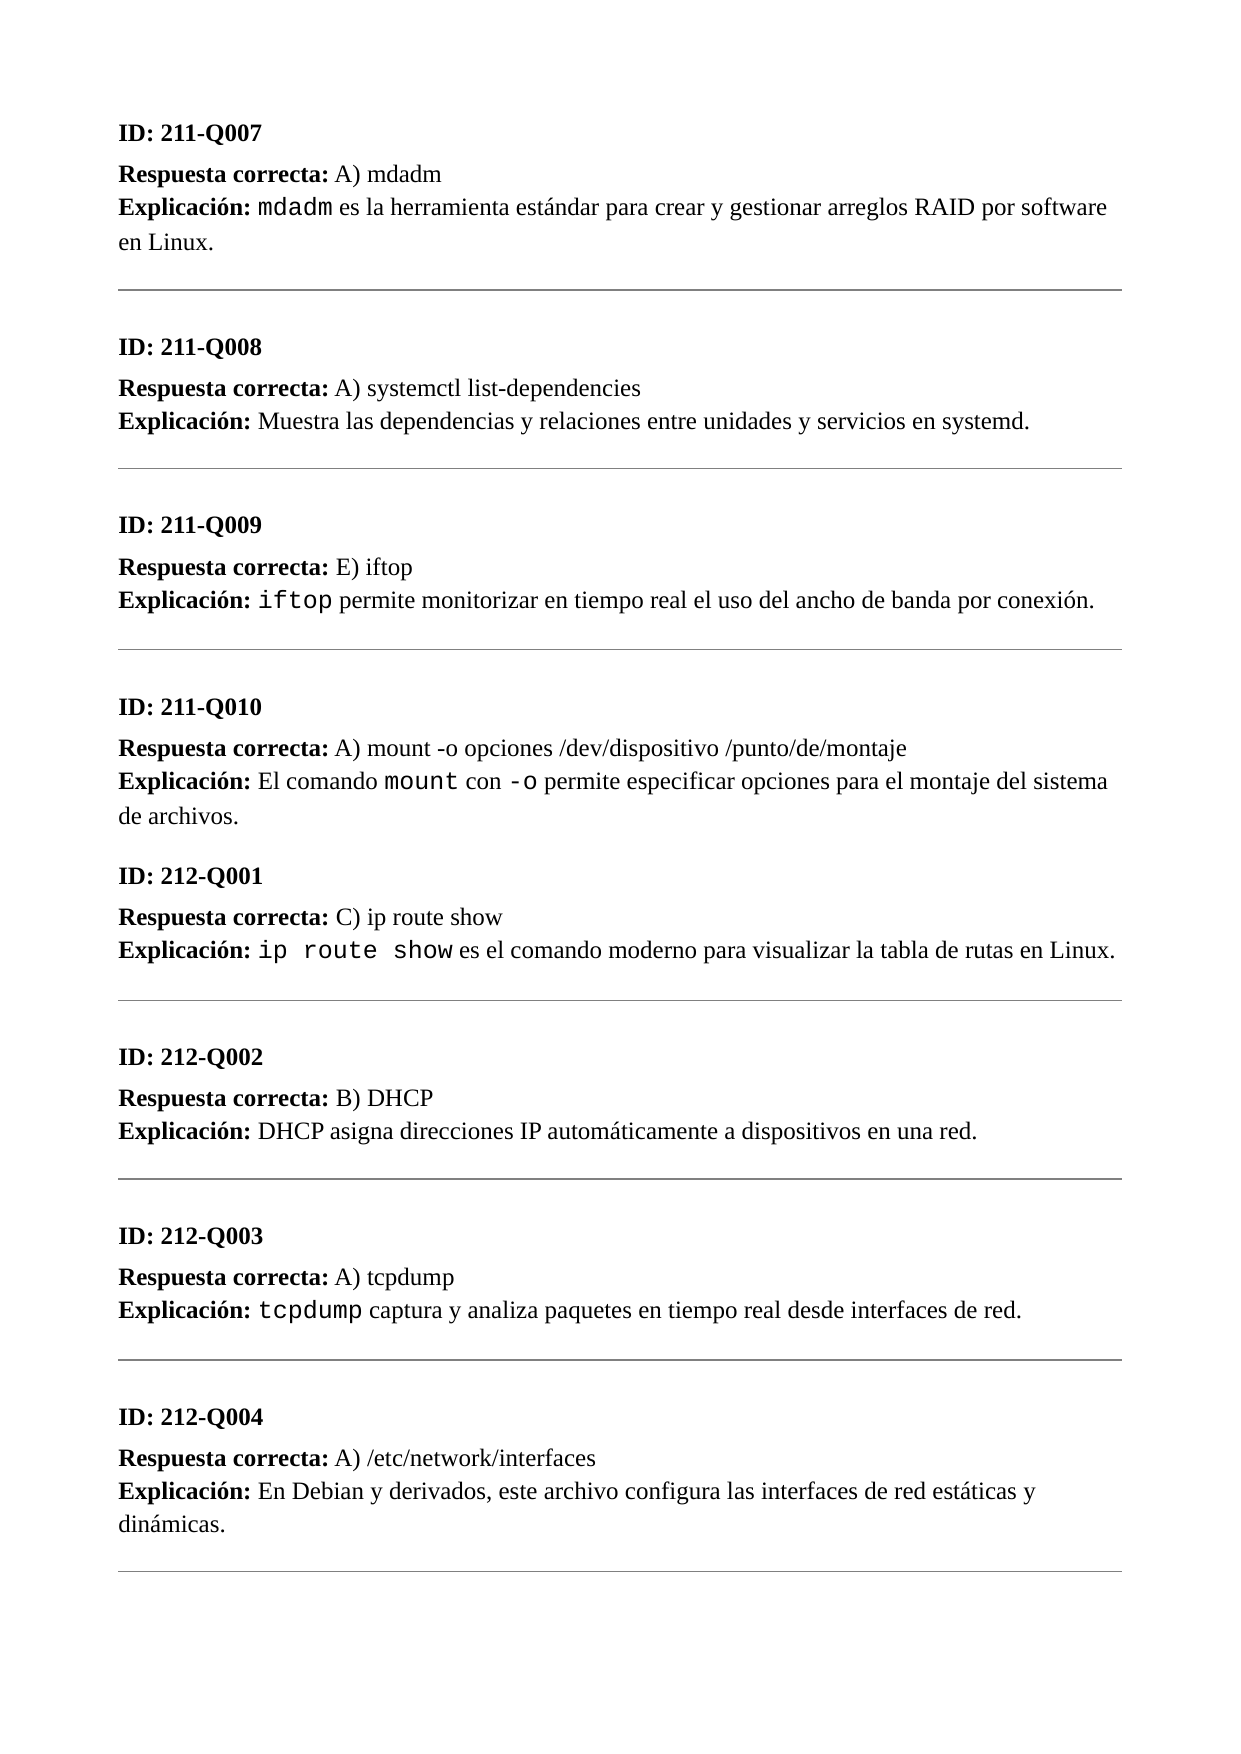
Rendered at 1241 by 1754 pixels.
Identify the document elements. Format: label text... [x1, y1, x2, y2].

text Respuesta correcta: B) DHCP Explicación: DHCP asigna direcciones IP automáticamente a dispositivos en una red. [118, 1083, 1122, 1145]
subtitle ID: 211-Q009 [118, 511, 1122, 539]
subtitle ID: 211-Q008 [118, 332, 1122, 361]
subtitle ID: 212-Q004 [118, 1402, 1122, 1431]
subtitle ID: 212-Q002 [118, 1042, 1122, 1071]
text Respuesta correcta: C) ip route show Explicación: ip route show es el comando moderno para visualizar la tabla de rutas en Linux. [118, 902, 1122, 966]
text Respuesta correcta: A) mount -o opciones /dev/dispositivo /punto/de/montaje Explicación: El comando mount con -o permite especificar opciones para el montaje del sistema de archivos. [118, 733, 1122, 830]
text Respuesta correcta: A) /etc/network/interfaces Explicación: En Debian y derivados, este archivo configura las interfaces de red estáticas y dinámicas. [118, 1443, 1122, 1538]
subtitle ID: 212-Q001 [118, 861, 1122, 890]
subtitle ID: 211-Q010 [118, 692, 1122, 720]
subtitle ID: 211-Q007 [118, 118, 1122, 147]
text Respuesta correcta: A) mdadm Explicación: mdadm es la herramienta estándar para crear y gestionar arreglos RAID por software en Linux. [118, 159, 1122, 256]
text Respuesta correcta: A) tcpdump Explicación: tcpdump captura y analiza paquetes en tiempo real desde interfaces de red. [118, 1262, 1122, 1326]
text Respuesta correcta: E) iftop Explicación: iftop permite monitorizar en tiempo real el uso del ancho de banda por conexión. [118, 552, 1122, 616]
text Respuesta correcta: A) systemctl list-dependencies Explicación: Muestra las dependencias y relaciones entre unidades y servicios en systemd. [118, 373, 1122, 435]
subtitle ID: 212-Q003 [118, 1221, 1122, 1249]
